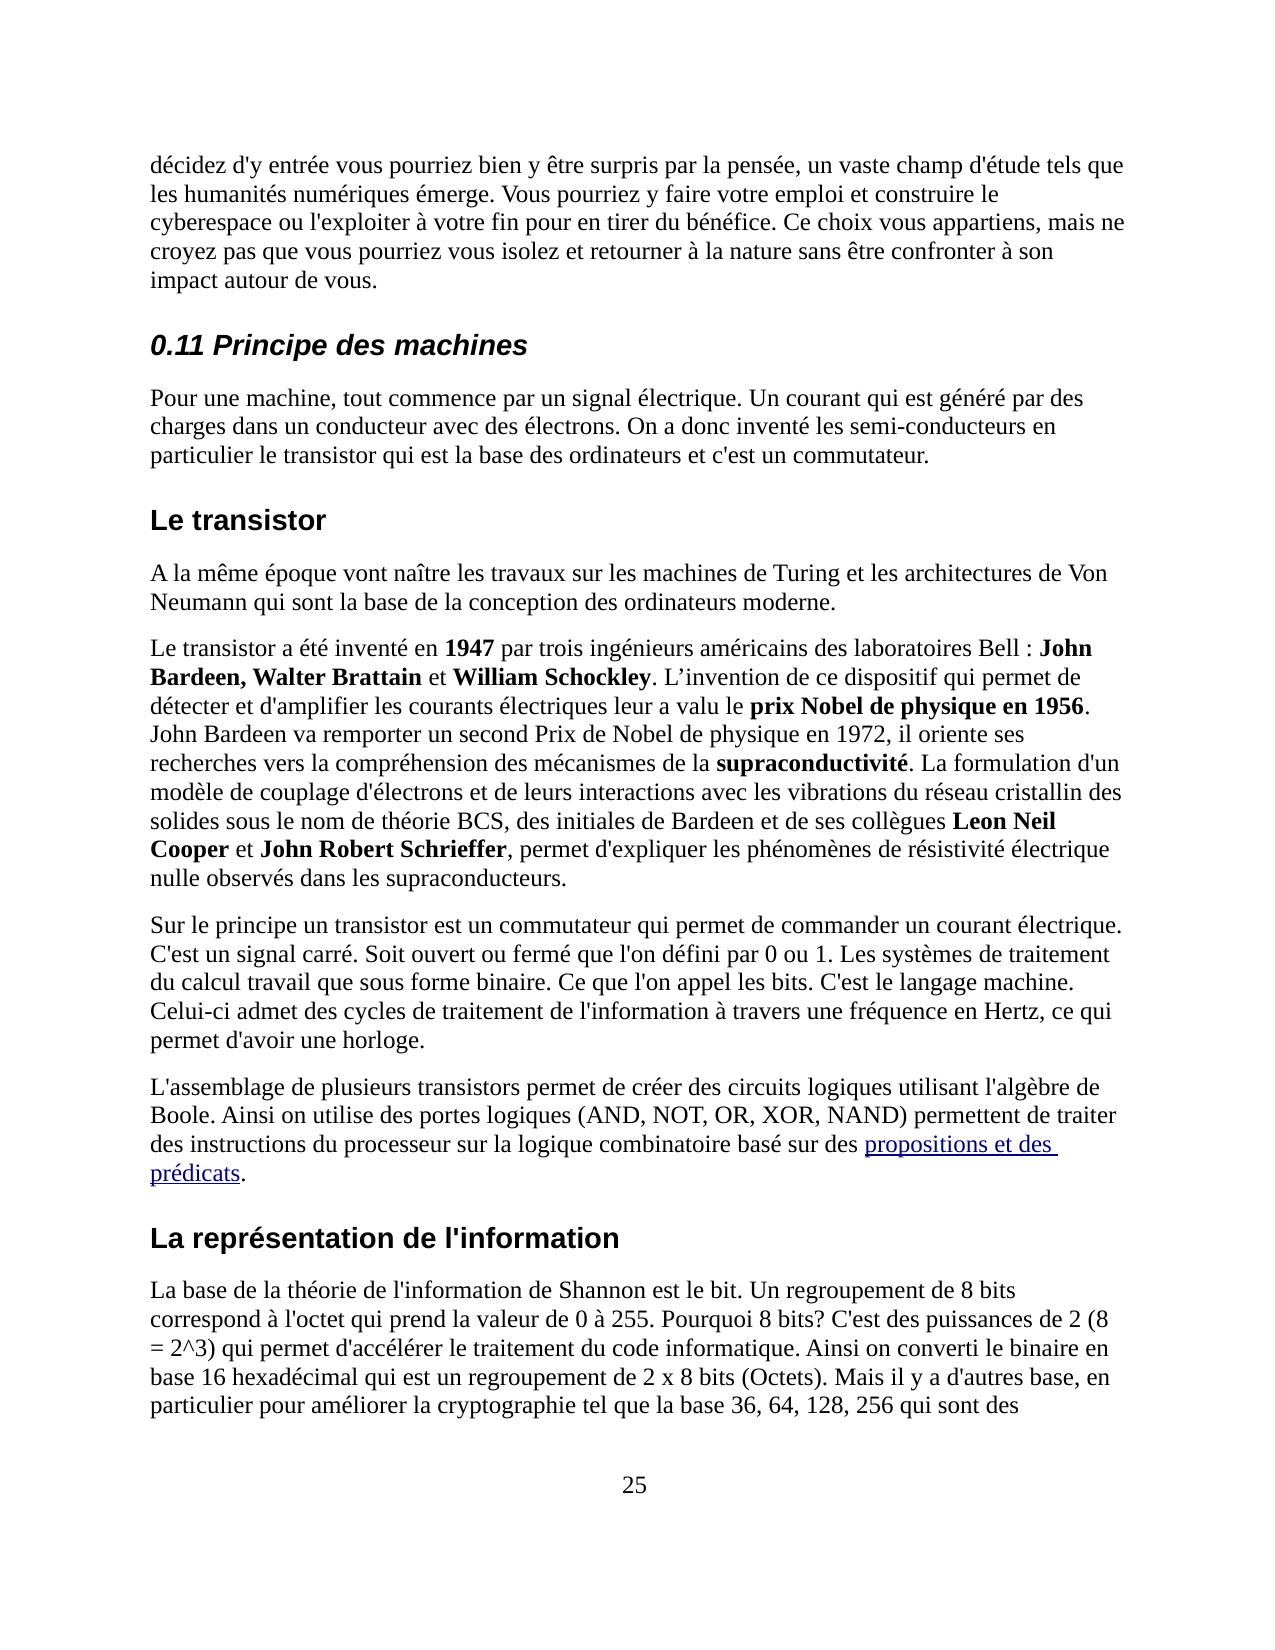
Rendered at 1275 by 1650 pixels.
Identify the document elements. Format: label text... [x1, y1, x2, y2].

text Sur le principe un transistor est un commutateur qui permet de commander un courant électrique. C'est un signal carré. Soit ouvert ou fermé que l'on défini par 0 ou 1. Les systèmes de traitement du calcul travail que sous forme binaire. Ce que l'on appel les bits. C'est le langage machine. Celui-ci admet des cycles de traitement de l'information à travers une fréquence en Hertz, ce qui permet d'avoir une horloge. [150, 910, 1125, 1054]
text décidez d'y entrée vous pourriez bien y être surpris par la pensée, un vaste champ d'étude tels que les humanités numériques émerge. Vous pourriez y faire votre emploi et construire le cyberespace ou l'exploiter à votre fin pour en tirer du bénéfice. Ce choix vous appartiens, mais ne croyez pas que vous pourriez vous isolez et retourner à la nature sans être confronter à son impact autour de vous. [150, 150, 1125, 294]
subtitle La représentation de l'information [150, 1221, 1125, 1254]
text Le transistor a été inventé en 1947 par trois ingénieurs américains des laboratoires Bell : John Bardeen, Walter Brattain et William Schockley. L’invention de ce dispositif qui permet de détecter et d'amplifier les courants électriques leur a valu le prix Nobel de physique en 1956. John Bardeen va remporter un second Prix de Nobel de physique en 1972, il oriente ses recherches vers la compréhension des mécanismes de la supraconductivité. La formulation d'un modèle de couplage d'électrons et de leurs interactions avec les vibrations du réseau cristallin des solides sous le nom de théorie BCS, des initiales de Bardeen et de ses collègues Leon Neil Cooper et John Robert Schrieffer, permet d'expliquer les phénomènes de résistivité électrique nulle observés dans les supraconducteurs. [150, 633, 1125, 892]
text Pour une machine, tout commence par un signal électrique. Un courant qui est généré par des charges dans un conducteur avec des électrons. On a donc inventé les semi-conducteurs en particulier le transistor qui est la base des ordinateurs et c'est un commutateur. [150, 383, 1125, 469]
text La base de la théorie de l'information de Shannon est le bit. Un regroupement de 8 bits correspond à l'octet qui prend la valeur de 0 à 255. Pourquoi 8 bits? C'est des puissances de 2 (8 = 2^3) qui permet d'accélérer le traitement du code informatique. Ainsi on converti le binaire en base 16 hexadécimal qui est un regroupement de 2 x 8 bits (Octets). Mais il y a d'autres base, en particulier pour améliorer la cryptographie tel que la base 36, 64, 128, 256 qui sont des [150, 1276, 1125, 1419]
subtitle 0.11 Principe des machines [150, 328, 1125, 361]
subtitle Le transistor [150, 503, 1125, 536]
text A la même époque vont naître les travaux sur les machines de Turing et les architectures de Von Neumann qui sont la base de la conception des ordinateurs moderne. [150, 558, 1125, 615]
text L'assemblage de plusieurs transistors permet de créer des circuits logiques utilisant l'algèbre de Boole. Ainsi on utilise des portes logiques (AND, NOT, OR, XOR, NAND) permettent de traiter des instructions du processeur sur la logique combinatoire basé sur des propositions et des prédicats. [150, 1072, 1125, 1187]
